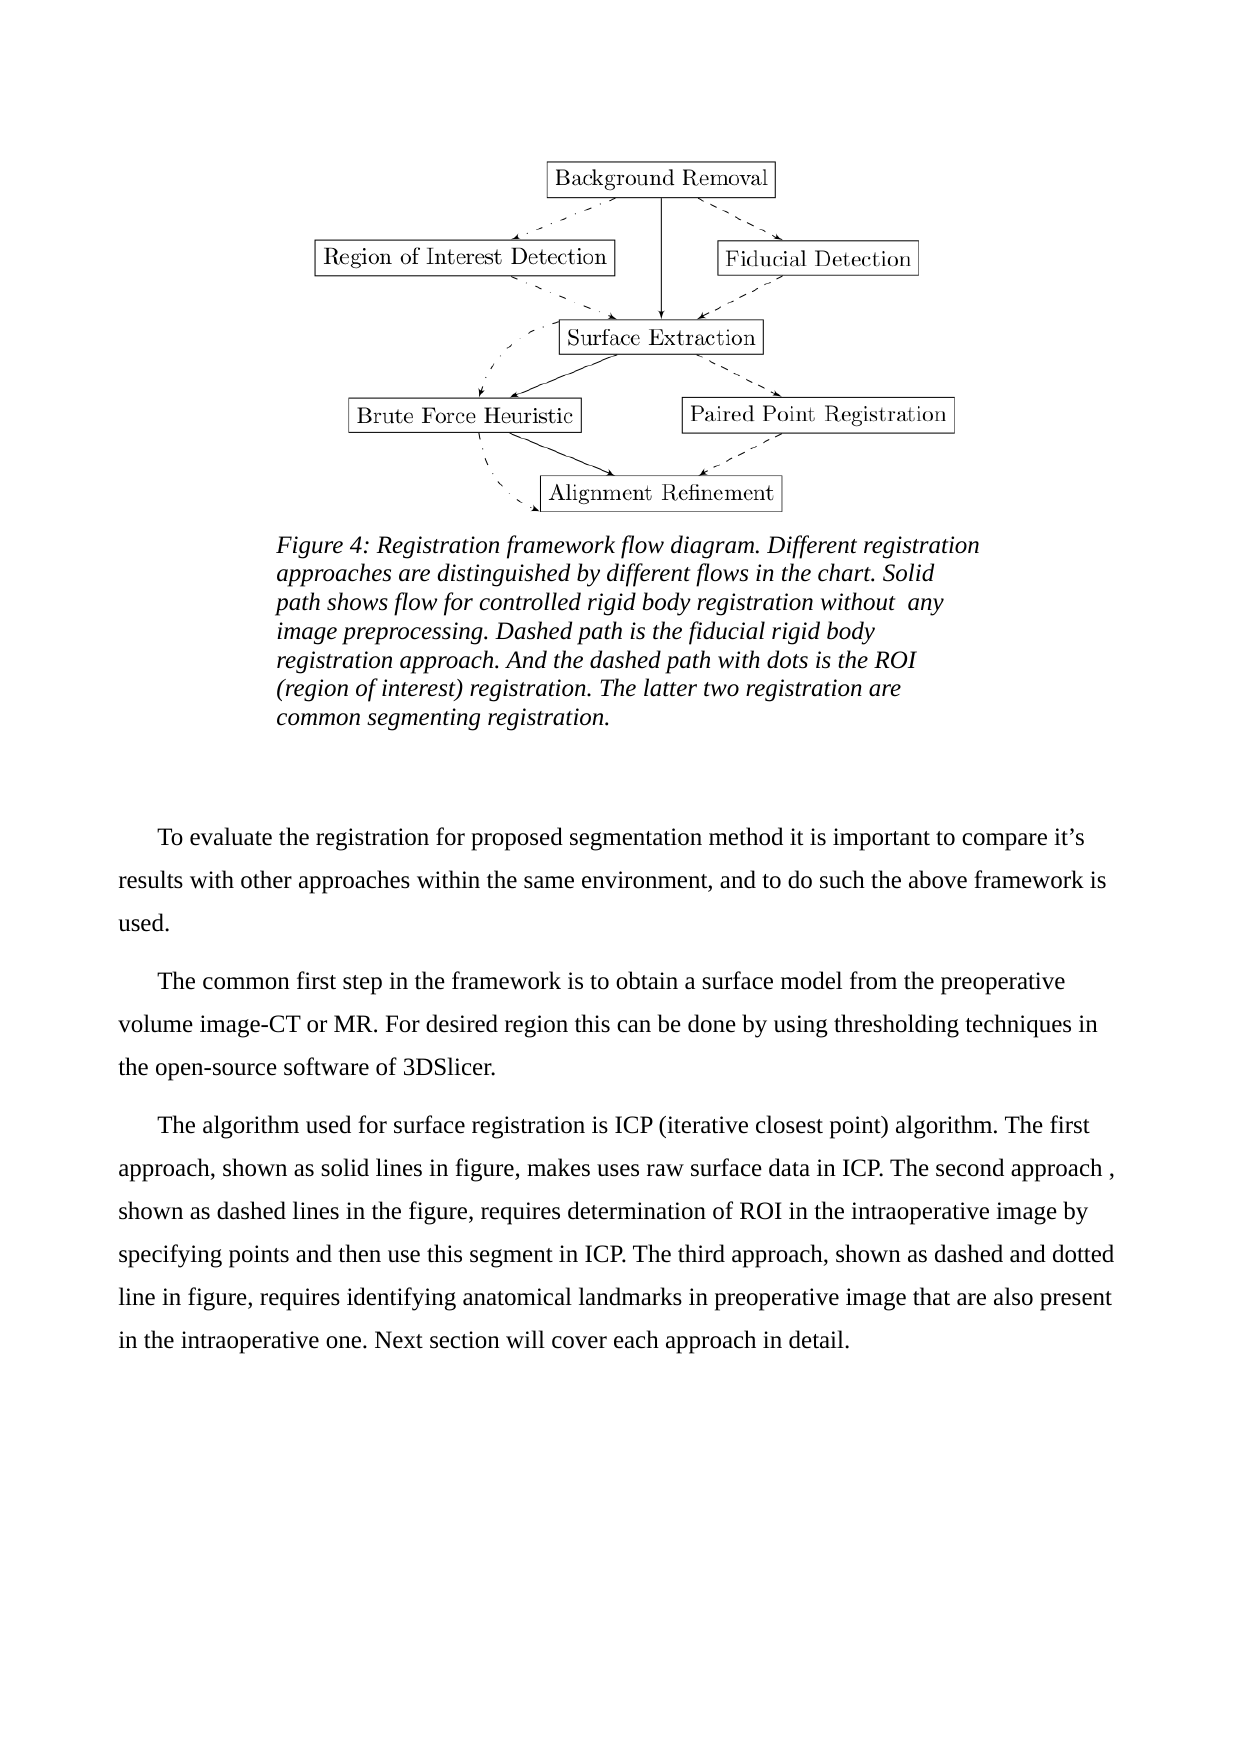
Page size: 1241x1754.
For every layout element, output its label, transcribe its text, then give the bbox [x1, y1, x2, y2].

text The algorithm used for surface registration is ICP (iterative closest point) algorithm. The first approach, shown as solid lines in figure, makes uses raw surface data in ICP. The second approach , shown as dashed lines in the figure, requires determination of ROI in the intraoperative image by specifying points and then use this segment in ICP. The third approach, shown as dashed and dotted line in figure, requires identifying anatomical landmarks in preoperative image that are also present in the intraoperative one. Next section will cover each approach in detail. [118, 1110, 1122, 1354]
text To evaluate the registration for proposed segmentation method it is important to compare it’s results with other approaches within the same environment, and to do such the above framework is used. [118, 118, 1122, 937]
picture [276, 158, 986, 530]
text The common first step in the framework is to obtain a surface model from the preoperative volume image-CT or MR. For desired region this can be done by using thresholding techniques in the open-source software of 3DSlicer. [118, 966, 1122, 1081]
text Figure 4: Registration framework flow diagram. Different registration approaches are distinguished by different flows in the chart. Solid path shows flow for controlled rigid body registration without any image preprocessing. Dashed path is the fiducial rigid body registration approach. And the dashed path with dots is the ROI (region of interest) registration. The latter two registration are common segmenting registration. [276, 530, 986, 731]
